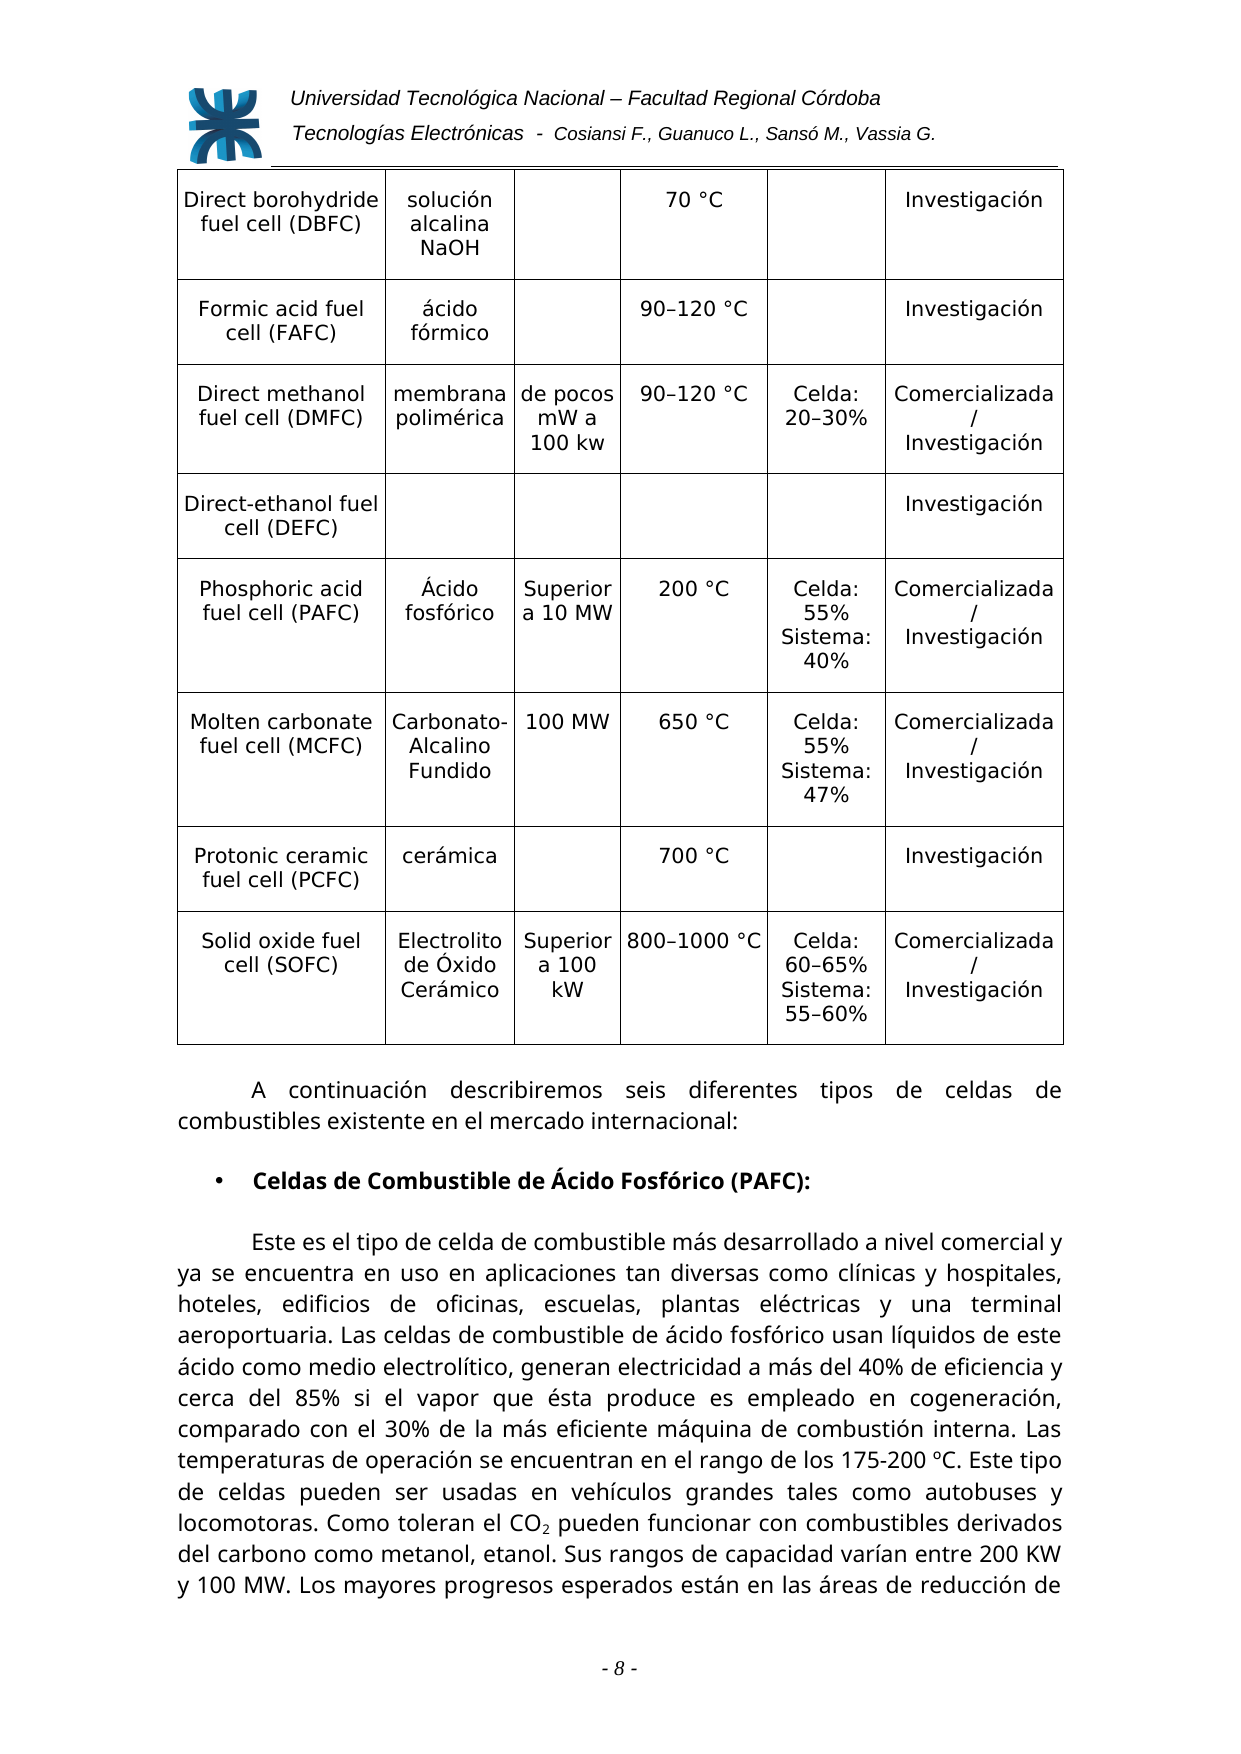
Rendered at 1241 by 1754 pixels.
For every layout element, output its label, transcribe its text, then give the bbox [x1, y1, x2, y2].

table_cell solución alcalina NaOH [386, 170, 514, 279]
table_cell Investigación [886, 280, 1063, 364]
table_cell Direct methanol fuel cell (DMFC) [178, 365, 385, 473]
table_cell [768, 827, 885, 911]
table_cell [515, 170, 620, 279]
text Este es el tipo de celda de combustible más desarrollado a nivel comercial y ya se encuentra en uso en aplicaciones tan diversas como clínicas y hospitales, hoteles, edificios de oficinas, escuelas, plantas eléctricas y una terminal aeroportuaria. Las celdas de combustible de ácido fosfórico usan líquidos de este ácido como medio electrolítico, generan electricidad a más del 40% de eficiencia y cerca del 85% si el vapor que ésta produce es empleado en cogeneración, comparado con el 30% de la más eficiente máquina de combustión interna. Las temperaturas de operación se encuentran en el rango de los 175-200 ºC. Este tipo de celdas pueden ser usadas en vehículos grandes tales como autobuses y locomotoras. Como toleran el CO2 pueden funcionar con combustibles derivados del carbono como metanol, etanol. Sus rangos de capacidad varían entre 200 KW y 100 MW. Los mayores progresos esperados están en las áreas de reducción de [177, 1226, 1063, 1601]
table_cell de pocos mW a 100 kw [515, 365, 620, 473]
table_cell Celda: 55% Sistema: 40% [768, 559, 885, 692]
table_cell ácido fórmico [386, 280, 514, 364]
table_cell 650 °C [621, 693, 767, 826]
table_cell Phosphoric acid fuel cell (PAFC) [178, 559, 385, 692]
table_cell Celda: 20–30% [768, 365, 885, 473]
table_cell Solid oxide fuel cell (SOFC) [178, 912, 385, 1044]
table_cell [515, 827, 620, 911]
table_cell [386, 474, 514, 558]
table_cell Comercializada / Investigación [886, 365, 1063, 473]
table_cell Ácido fosfórico [386, 559, 514, 692]
table_cell 700 °C [621, 827, 767, 911]
table_cell membrana polimérica [386, 365, 514, 473]
table_cell cerámica [386, 827, 514, 911]
list Celdas de Combustible de Ácido Fosfórico (PAFC): [215, 1165, 1063, 1197]
table_cell [621, 474, 767, 558]
table_cell Protonic ceramic fuel cell (PCFC) [178, 827, 385, 911]
table_cell Electrolito de Óxido Cerámico [386, 912, 514, 1044]
table_cell [768, 170, 885, 279]
table_cell Molten carbonate fuel cell (MCFC) [178, 693, 385, 826]
table_cell [768, 474, 885, 558]
table_cell 90–120 °C [621, 280, 767, 364]
table_cell Investigación [886, 474, 1063, 558]
table_cell 100 MW [515, 693, 620, 826]
table_cell Superior a 100 kW [515, 912, 620, 1044]
table_cell 90–120 °C [621, 365, 767, 473]
table_cell Carbonato-Alcalino Fundido [386, 693, 514, 826]
table_cell Comercializada/ Investigación [886, 693, 1063, 826]
table_cell Comercializada/ Investigación [886, 912, 1063, 1044]
text A continuación describiremos seis diferentes tipos de celdas de combustibles existente en el mercado internacional: [177, 1074, 1063, 1136]
table_cell Direct-ethanol fuel cell (DEFC) [178, 474, 385, 558]
table_cell Direct borohydride fuel cell (DBFC) [178, 170, 385, 279]
table_cell Celda: 60–65% Sistema: 55–60% [768, 912, 885, 1044]
table_cell [768, 280, 885, 364]
table_cell 70 °C [621, 170, 767, 279]
picture [188, 88, 262, 164]
table_cell [515, 474, 620, 558]
table_cell Formic acid fuel cell (FAFC) [178, 280, 385, 364]
table_cell 800–1000 °C [621, 912, 767, 1044]
table_cell 200 °C [621, 559, 767, 692]
table_cell Celda: 55% Sistema: 47% [768, 693, 885, 826]
table_cell Investigación [886, 170, 1063, 279]
table_cell [515, 280, 620, 364]
table_cell Investigación [886, 827, 1063, 911]
table_cell Superior a 10 MW [515, 559, 620, 692]
table_cell Comercializada/ Investigación [886, 559, 1063, 692]
